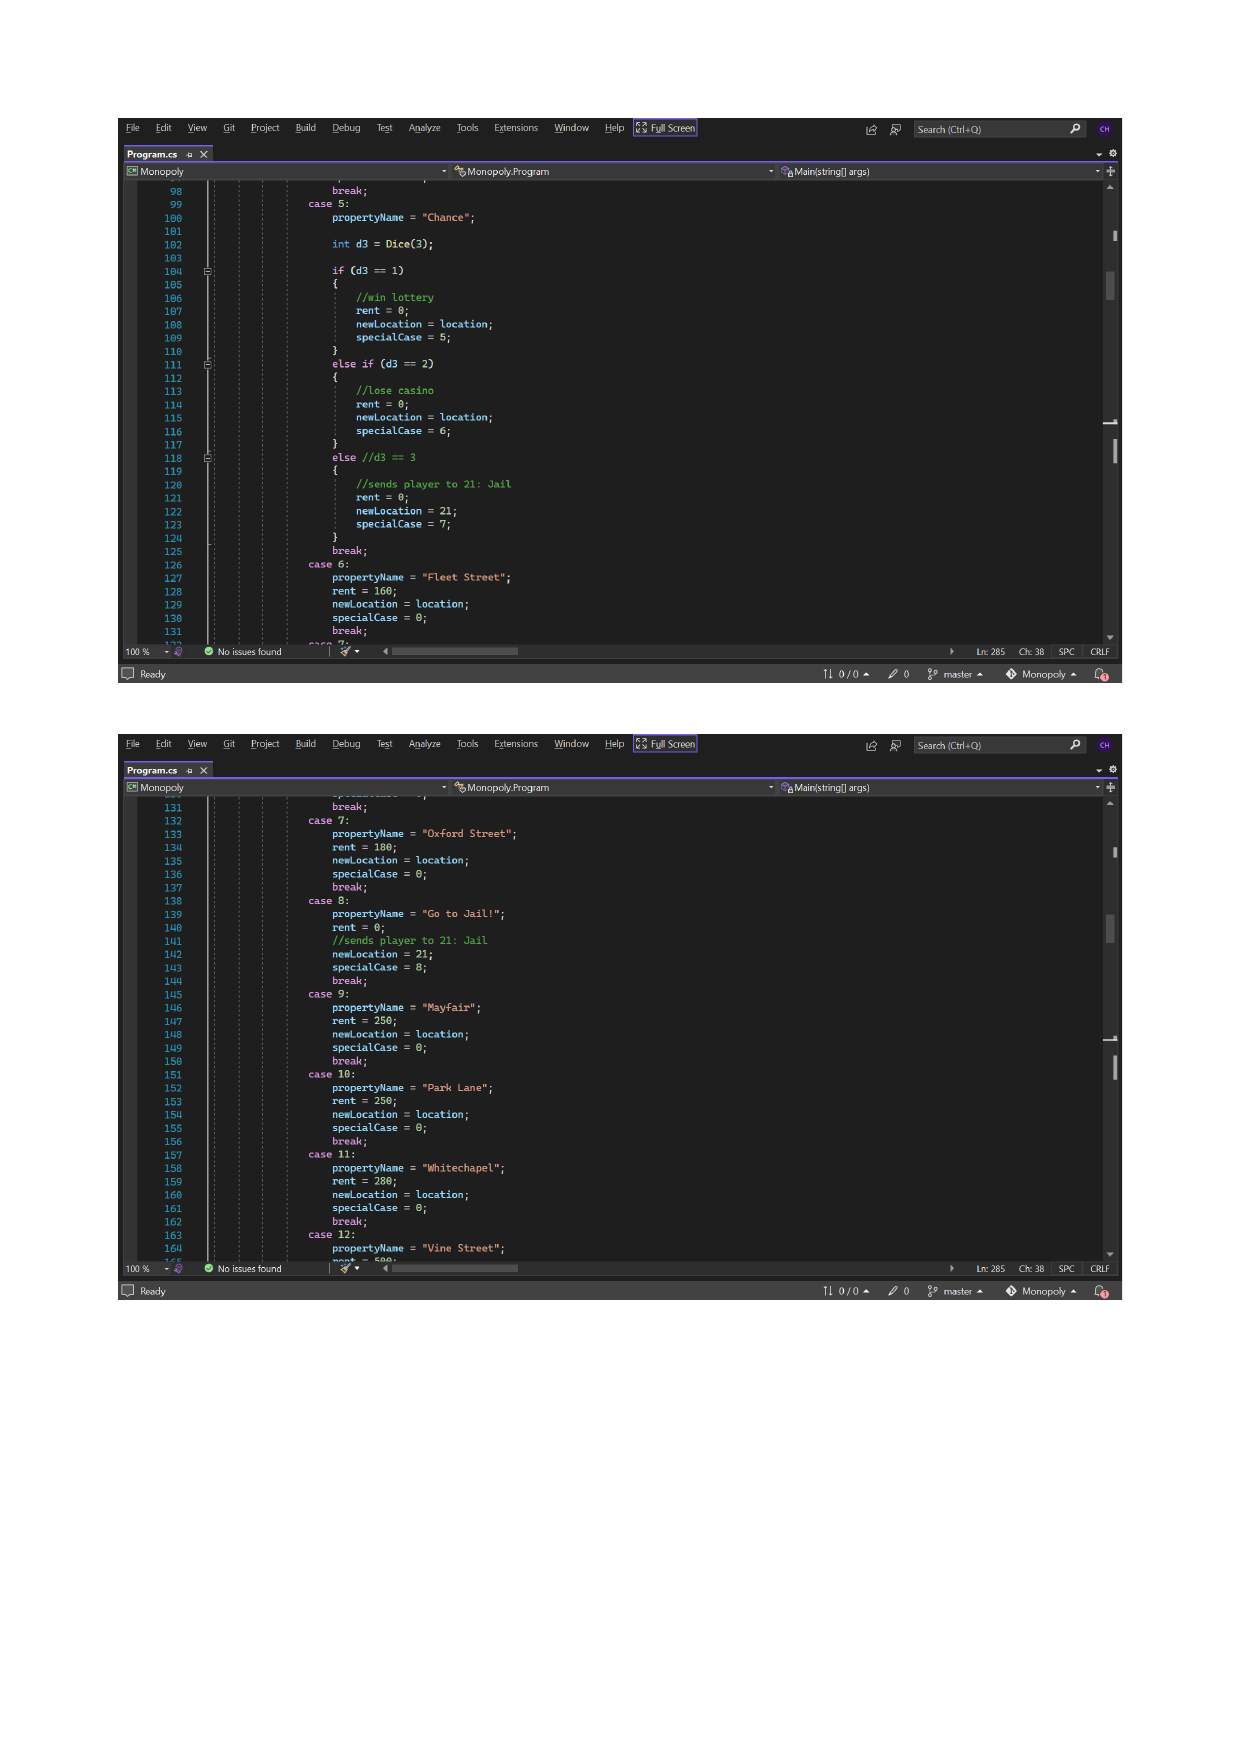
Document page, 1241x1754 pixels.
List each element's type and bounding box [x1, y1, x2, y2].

picture [118, 734, 1123, 1300]
picture [118, 118, 1123, 683]
